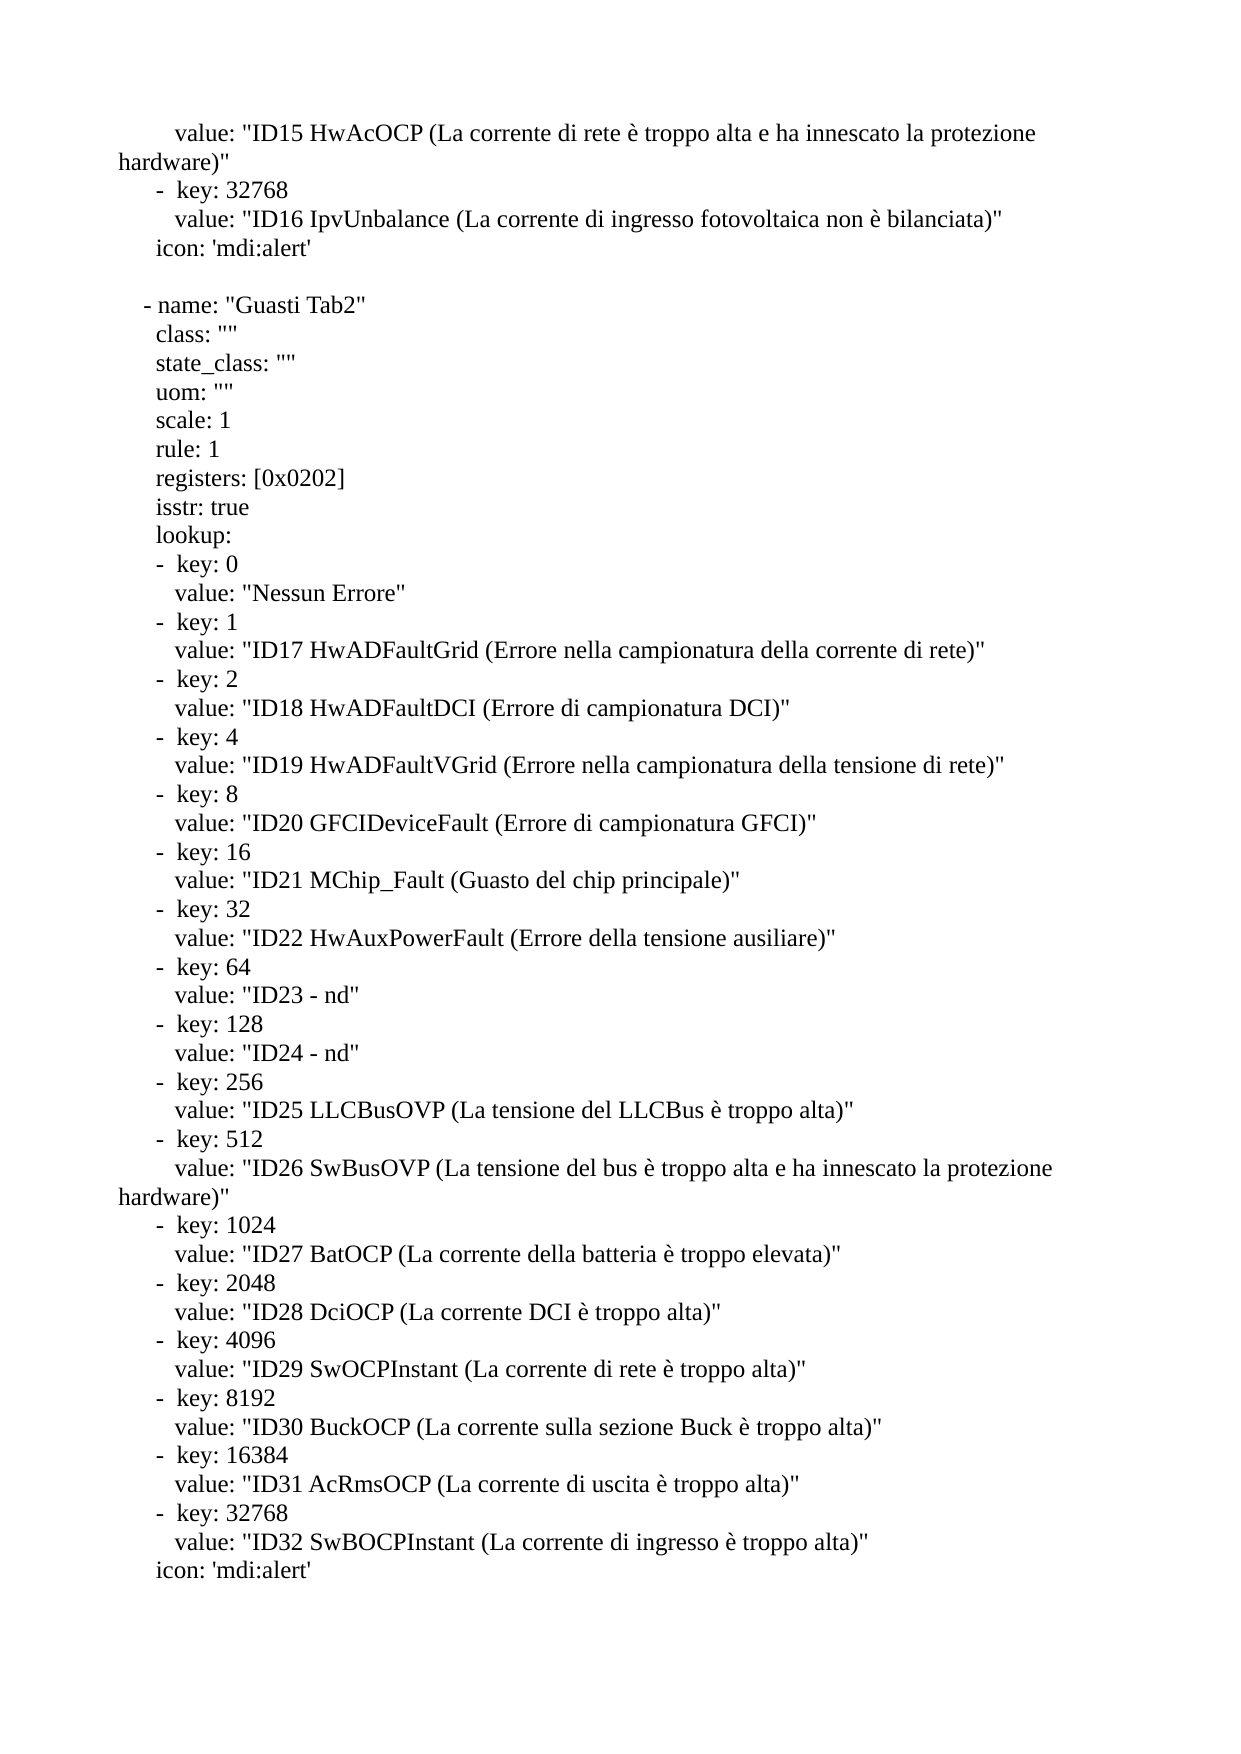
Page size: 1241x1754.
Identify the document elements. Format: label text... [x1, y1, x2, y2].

text value: "ID31 AcRmsOCP (La corrente di uscita è troppo alta)" [118, 1469, 1122, 1498]
text value: "ID32 SwBOCPInstant (La corrente di ingresso è troppo alta)" [118, 1527, 1122, 1556]
text value: "ID23 - nd" [118, 981, 1122, 1009]
text - key: 512 [118, 1124, 1122, 1153]
text value: "ID28 DciOCP (La corrente DCI è troppo alta)" [118, 1297, 1122, 1326]
text class: "" [118, 319, 1122, 348]
text value: "ID21 MChip_Fault (Guasto del chip principale)" [118, 866, 1122, 894]
text - key: 8192 [118, 1383, 1122, 1412]
text value: "Nessun Errore" [118, 578, 1122, 607]
text state_class: "" [118, 348, 1122, 377]
text - key: 128 [118, 1009, 1122, 1038]
text value: "ID19 HwADFaultVGrid (Errore nella campionatura della tensione di rete)" [118, 751, 1122, 779]
text icon: 'mdi:alert' [118, 233, 1122, 262]
text value: "ID18 HwADFaultDCI (Errore di campionatura DCI)" [118, 693, 1122, 722]
text - key: 64 [118, 952, 1122, 981]
text icon: 'mdi:alert' [118, 1556, 1122, 1584]
text - key: 4 [118, 722, 1122, 751]
text value: "ID20 GFCIDeviceFault (Errore di campionatura GFCI)" [118, 808, 1122, 837]
text value: "ID26 SwBusOVP (La tensione del bus è troppo alta e ha innescato la protezione hardware)" [118, 1153, 1122, 1211]
text value: "ID30 BuckOCP (La corrente sulla sezione Buck è troppo alta)" [118, 1412, 1122, 1441]
text - name: "Guasti Tab2" [118, 291, 1122, 319]
text value: "ID16 IpvUnbalance (La corrente di ingresso fotovoltaica non è bilanciata)" [118, 204, 1122, 233]
text - key: 16 [118, 837, 1122, 866]
text rule: 1 [118, 434, 1122, 463]
text value: "ID29 SwOCPInstant (La corrente di rete è troppo alta)" [118, 1354, 1122, 1383]
text uom: "" [118, 377, 1122, 406]
text value: "ID25 LLCBusOVP (La tensione del LLCBus è troppo alta)" [118, 1096, 1122, 1124]
text - key: 32 [118, 894, 1122, 923]
text value: "ID24 - nd" [118, 1038, 1122, 1067]
text registers: [0x0202] [118, 463, 1122, 492]
text - key: 256 [118, 1067, 1122, 1096]
text - key: 2048 [118, 1268, 1122, 1297]
text isstr: true [118, 492, 1122, 521]
text value: "ID15 HwAcOCP (La corrente di rete è troppo alta e ha innescato la protezione hardware)" [118, 118, 1122, 176]
text - key: 1 [118, 607, 1122, 636]
text value: "ID22 HwAuxPowerFault (Errore della tensione ausiliare)" [118, 923, 1122, 952]
text value: "ID17 HwADFaultGrid (Errore nella campionatura della corrente di rete)" [118, 636, 1122, 664]
text scale: 1 [118, 406, 1122, 434]
text - key: 2 [118, 664, 1122, 693]
text - key: 16384 [118, 1441, 1122, 1469]
text - key: 1024 [118, 1211, 1122, 1239]
text - key: 32768 [118, 176, 1122, 204]
text - key: 8 [118, 779, 1122, 808]
text lookup: [118, 521, 1122, 549]
text - key: 32768 [118, 1498, 1122, 1527]
text - key: 4096 [118, 1326, 1122, 1354]
text value: "ID27 BatOCP (La corrente della batteria è troppo elevata)" [118, 1239, 1122, 1268]
text - key: 0 [118, 549, 1122, 578]
